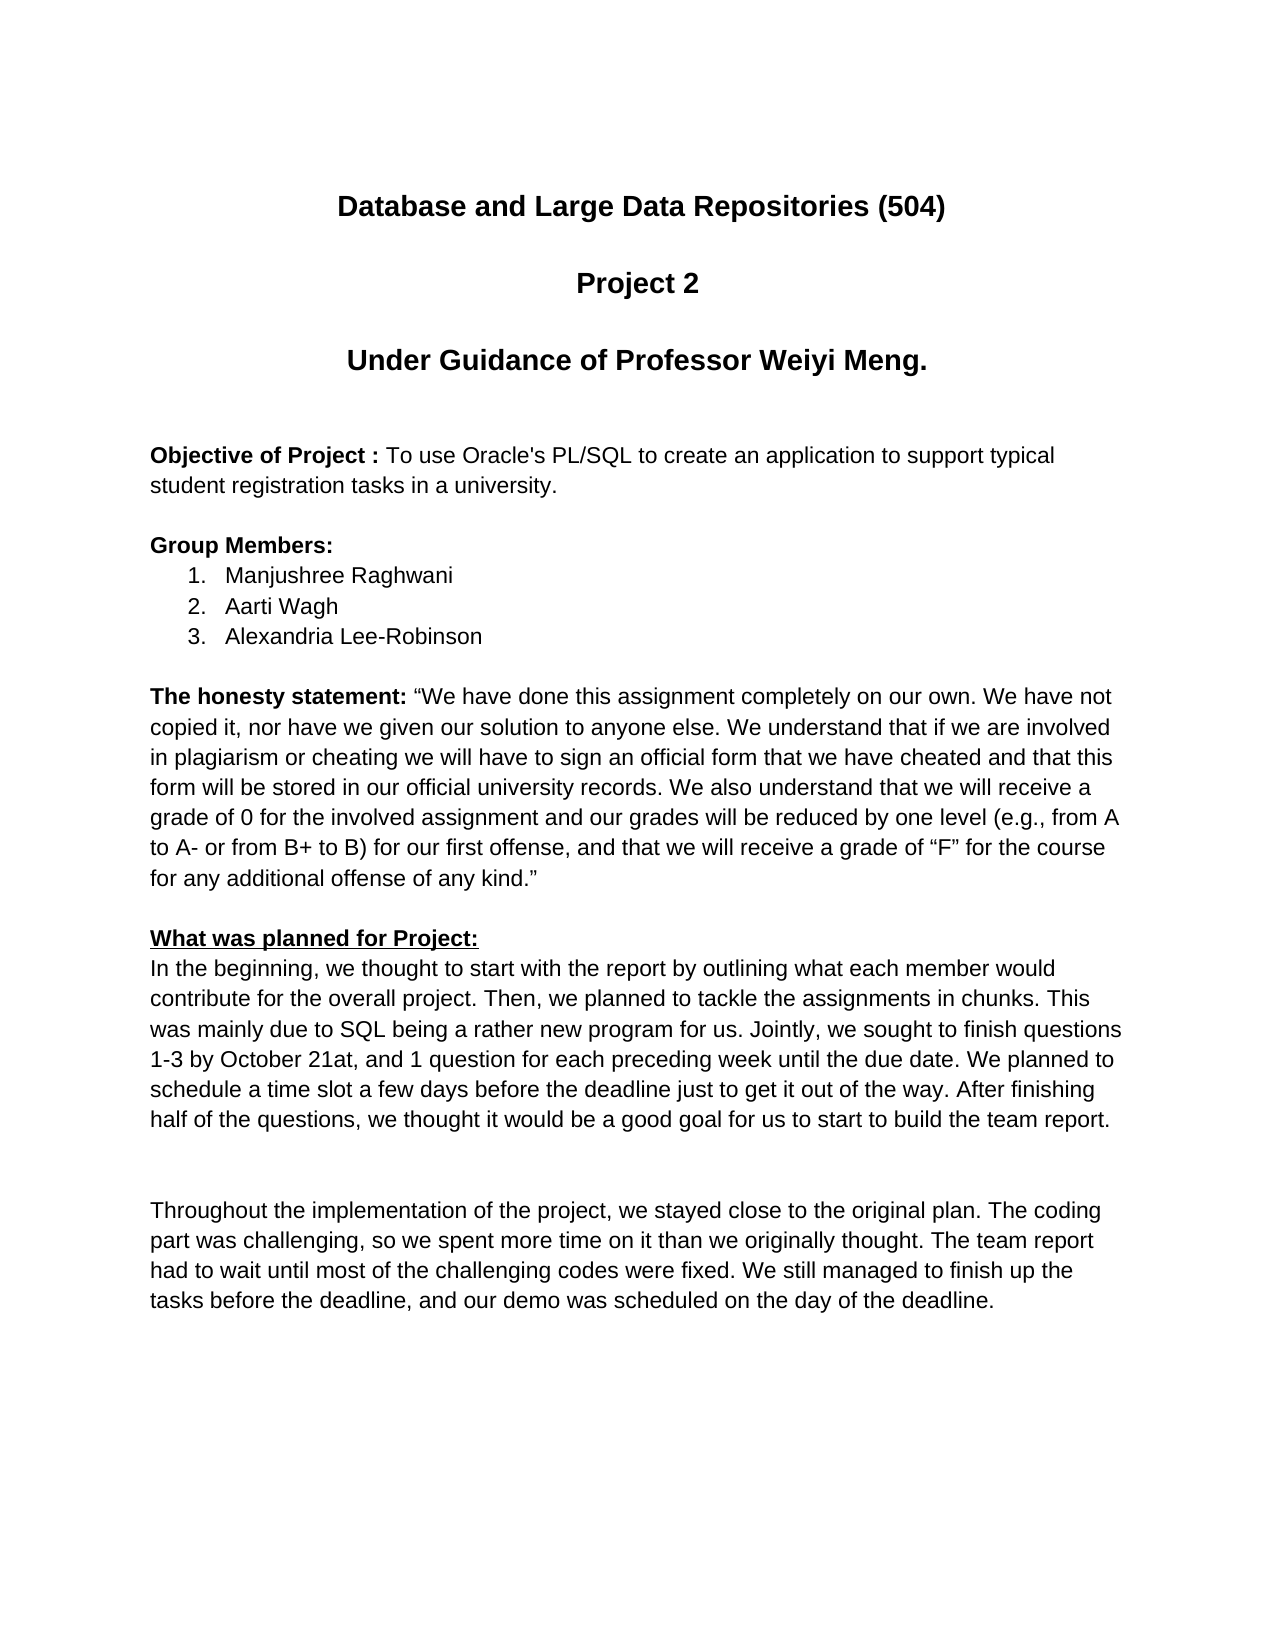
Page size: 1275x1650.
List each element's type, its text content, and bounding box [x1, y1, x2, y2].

text Objective of Project : To use Oracle's PL/SQL to create an application to support typical student registration tasks in a university. [150, 442, 1125, 498]
text The honesty statement: “We have done this assignment completely on our own. We have not copied it, nor have we given our solution to anyone else. We understand that if we are involved in plagiarism or cheating we will have to sign an official form that we have cheated and that this form will be stored in our official university records. We also understand that we will receive a grade of 0 for the involved assignment and our grades will be reduced by one level (e.g., from A to A- or from B+ to B) for our first offense, and that we will receive a grade of “F” for the course for any additional offense of any kind.” [150, 683, 1125, 891]
list Manjushree Raghwani [187, 562, 1125, 589]
list Alexandria Lee-Robinson [187, 623, 1125, 649]
list Aarti Wagh [187, 593, 1125, 619]
text Project 2 [150, 266, 1125, 299]
text What was planned for Project: [150, 925, 1125, 951]
text Group Members: [150, 532, 1125, 559]
text Under Guidance of Professor Weiyi Meng. [150, 343, 1125, 376]
text In the beginning, we thought to start with the report by outlining what each member would contribute for the overall project. Then, we planned to tackle the assignments in chunks. This was mainly due to SQL being a rather new program for us. Jointly, we sought to finish questions 1-3 by October 21at, and 1 question for each preceding week until the due date. We planned to schedule a time slot a few days before the deadline just to get it out of the way. After finishing half of the questions, we thought it would be a good goal for us to start to build the team report. [150, 955, 1125, 1133]
text Database and Large Data Repositories (504) [150, 188, 1125, 222]
text Throughout the implementation of the project, we stayed close to the original plan. The coding part was challenging, so we spent more time on it than we originally thought. The team report had to wait until most of the challenging codes were fixed. We still managed to finish up the tasks before the deadline, and our demo was scheduled on the day of the deadline. [150, 1197, 1125, 1314]
